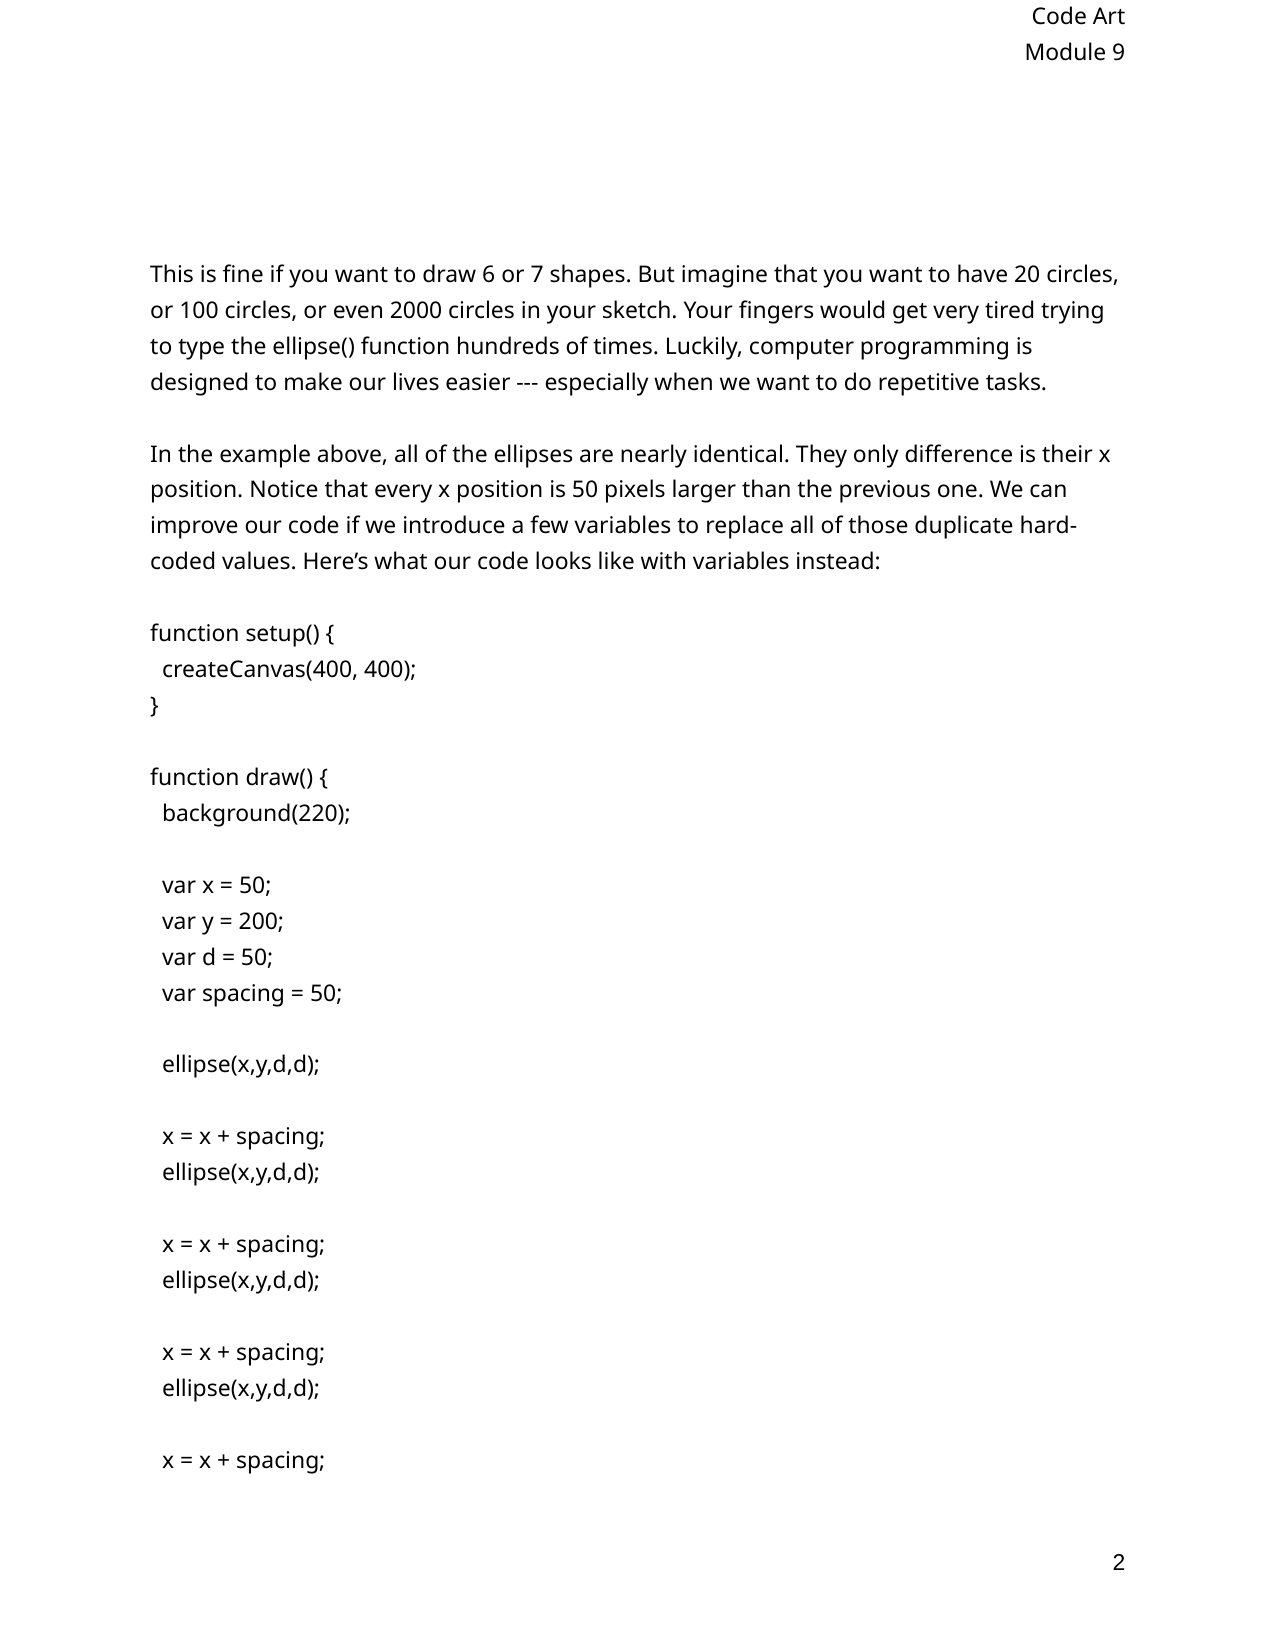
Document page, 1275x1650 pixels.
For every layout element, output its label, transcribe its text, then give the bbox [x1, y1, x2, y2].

text createCanvas(400, 400); [150, 653, 1125, 684]
text ellipse(x,y,d,d); [150, 1372, 1125, 1403]
text var y = 200; [150, 905, 1125, 936]
text ellipse(x,y,d,d); [150, 1156, 1125, 1187]
text x = x + spacing; [150, 1336, 1125, 1367]
text function draw() { [150, 761, 1125, 792]
text In the example above, all of the ellipses are nearly identical. They only difference is their x position. Notice that every x position is 50 pixels larger than the previous one. We can improve our code if we introduce a few variables to replace all of those duplicate hard-coded values. Here’s what our code looks like with variables instead: [150, 437, 1125, 577]
text This is fine if you want to draw 6 or 7 shapes. But imagine that you want to have 20 circles, or 100 circles, or even 2000 circles in your sketch. Your fingers would get very tired trying to type the ellipse() function hundreds of times. Luckily, computer programming is designed to make our lives easier --- especially when we want to do repetitive tasks. [150, 258, 1125, 397]
text var x = 50; [150, 869, 1125, 900]
text var spacing = 50; [150, 977, 1125, 1008]
text var d = 50; [150, 941, 1125, 972]
text x = x + spacing; [150, 1444, 1125, 1475]
text } [150, 689, 1125, 720]
text background(220); [150, 797, 1125, 828]
text x = x + spacing; [150, 1228, 1125, 1259]
text ellipse(x,y,d,d); [150, 1048, 1125, 1080]
text x = x + spacing; [150, 1120, 1125, 1152]
text ellipse(x,y,d,d); [150, 1264, 1125, 1295]
text function setup() { [150, 617, 1125, 648]
